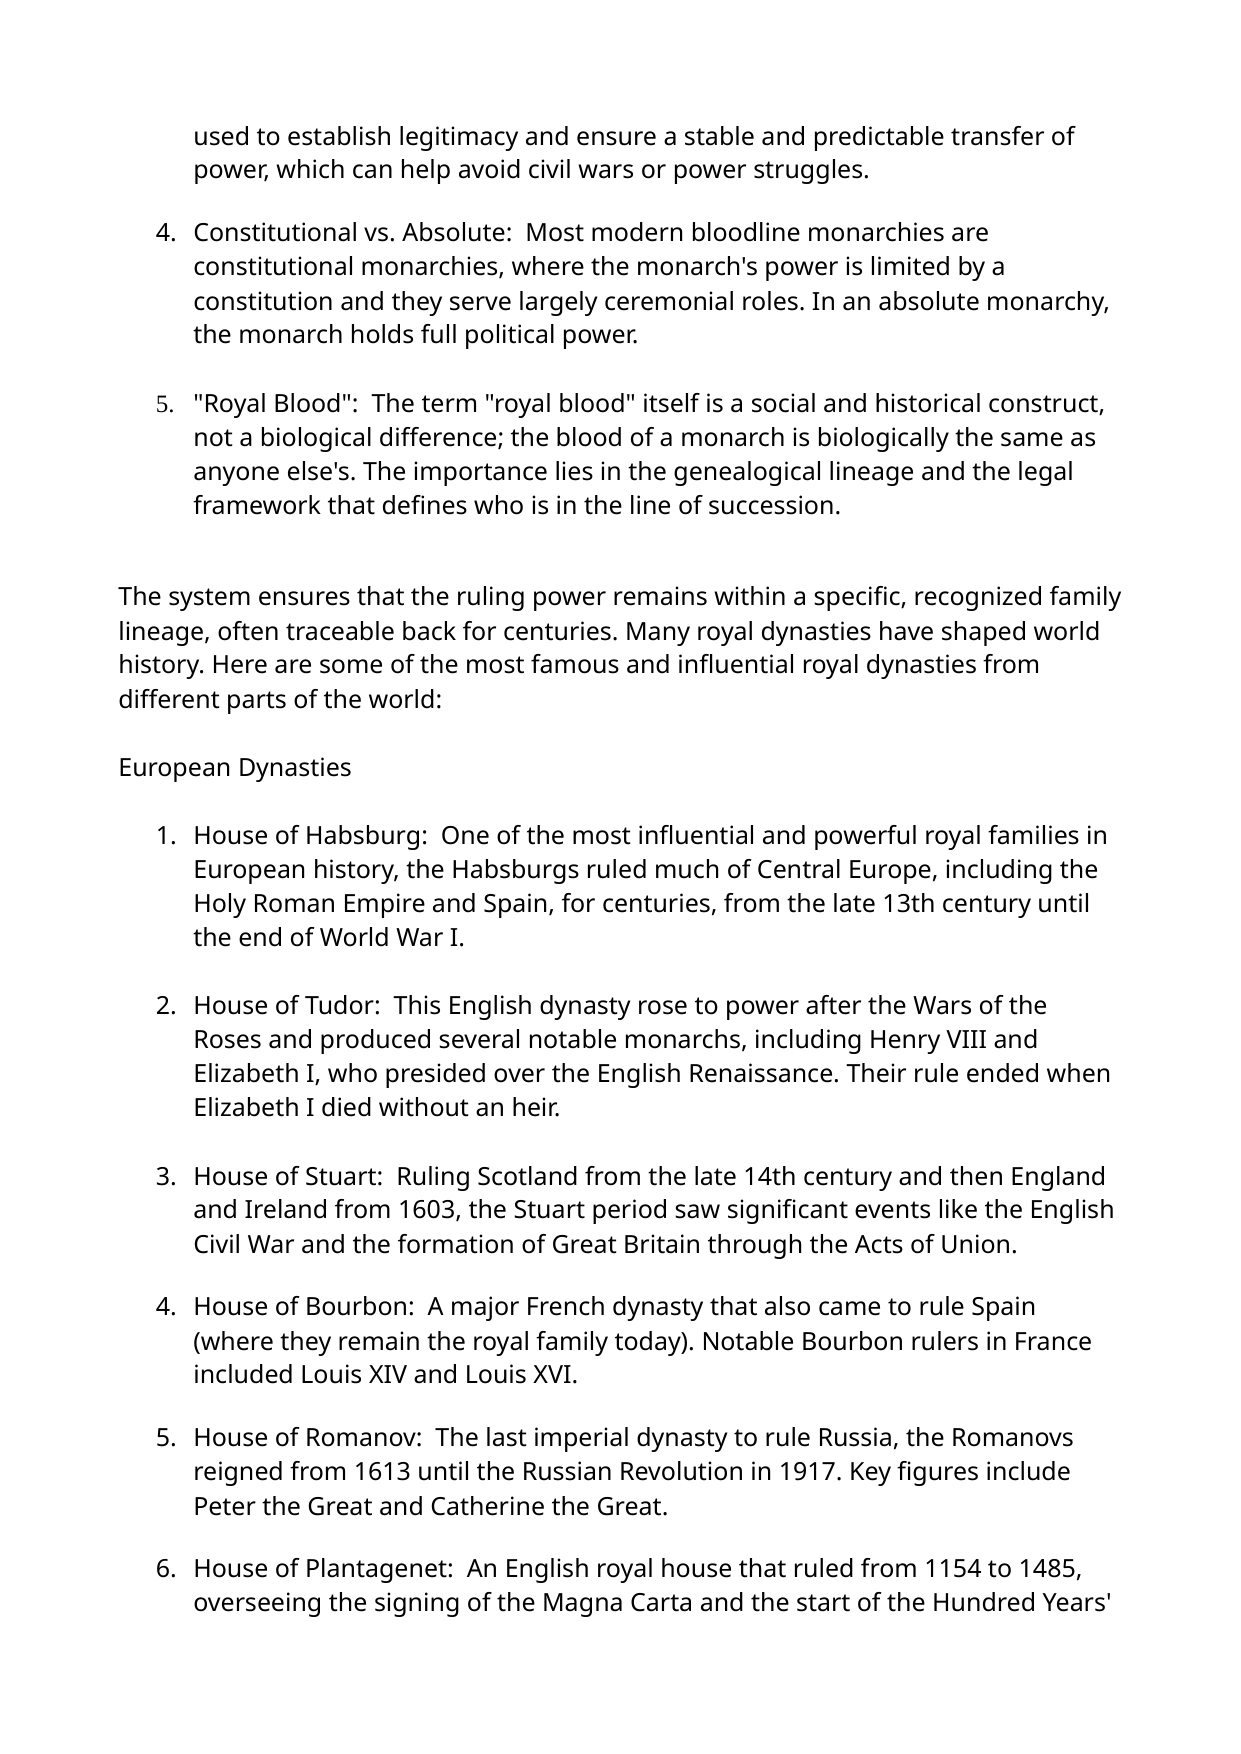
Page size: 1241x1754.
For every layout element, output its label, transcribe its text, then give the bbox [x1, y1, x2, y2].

list Constitutional vs. Absolute: Most modern bloodline monarchies are constitutional monarchies, where the monarch's power is limited by a constitution and they serve largely ceremonial roles. In an absolute monarchy, the monarch holds full political power. [156, 215, 1122, 351]
list House of Plantagenet: An English royal house that ruled from 1154 to 1485, overseeing the signing of the Magna Carta and the start of the Hundred Years' [156, 1551, 1122, 1619]
list House of Stuart: Ruling Scotland from the late 14th century and then England and Ireland from 1603, the Stuart period saw significant events like the English Civil War and the formation of Great Britain through the Acts of Union. [156, 1158, 1122, 1260]
list used to establish legitimacy and ensure a stable and predictable transfer of power, which can help avoid civil wars or power struggles. [156, 118, 1122, 186]
list House of Habsburg: One of the most influential and powerful royal families in European history, the Habsburgs ruled much of Central Europe, including the Holy Roman Empire and Spain, for centuries, from the late 13th century until the end of World War I. [156, 817, 1122, 954]
text The system ensures that the ruling power remains within a specific, recognized family lineage, often traceable back for centuries. Many royal dynasties have shaped world history. Here are some of the most famous and influential royal dynasties from different parts of the world: [118, 579, 1122, 715]
list House of Romanov: The last imperial dynasty to rule Russia, the Romanovs reigned from 1613 until the Russian Revolution in 1917. Key figures include Peter the Great and Catherine the Great. [156, 1420, 1122, 1522]
text European Dynasties [118, 749, 1122, 783]
list "Royal Blood": The term "royal blood" itself is a social and historical construct, not a biological difference; the blood of a monarch is biologically the same as anyone else's. The importance lies in the genealogical lineage and the legal framework that defines who is in the line of succession. [156, 385, 1122, 522]
list House of Tudor: This English dynasty rose to power after the Wars of the Roses and produced several notable monarchs, including Henry VIII and Elizabeth I, who presided over the English Renaissance. Their rule ended when Elizabeth I died without an heir. [156, 988, 1122, 1124]
list House of Bourbon: A major French dynasty that also came to rule Spain (where they remain the royal family today). Notable Bourbon rulers in France included Louis XIV and Louis XVI. [156, 1289, 1122, 1391]
